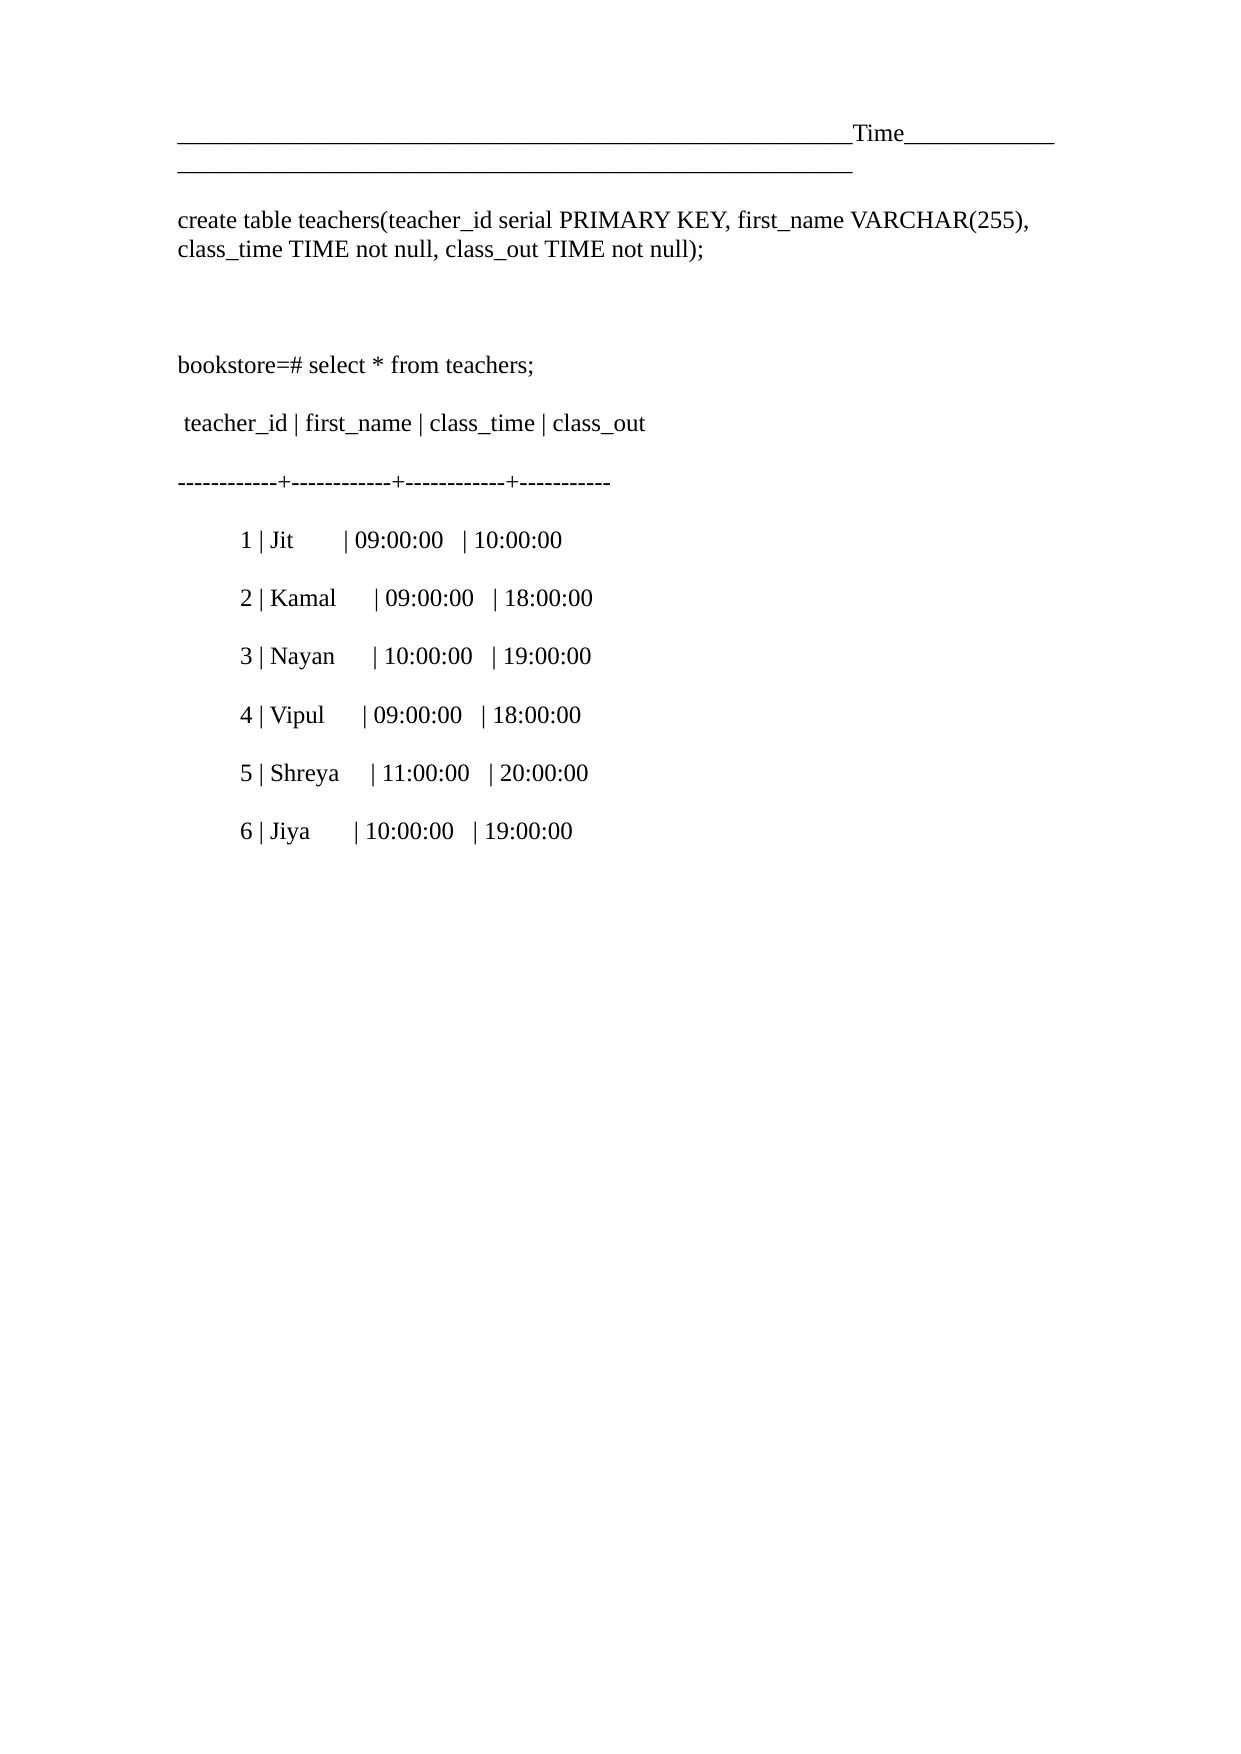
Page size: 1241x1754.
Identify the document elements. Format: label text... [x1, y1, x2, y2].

text 1 | Jit | 09:00:00 | 10:00:00 [177, 525, 1063, 554]
text 2 | Kamal | 09:00:00 | 18:00:00 [177, 583, 1063, 612]
text ------------+------------+------------+----------- [177, 467, 1063, 496]
text create table teachers(teacher_id serial PRIMARY KEY, first_name VARCHAR(255), class_time TIME not null, class_out TIME not null); [177, 205, 1063, 263]
text 4 | Vipul | 09:00:00 | 18:00:00 [177, 700, 1063, 728]
text 5 | Shreya | 11:00:00 | 20:00:00 [177, 758, 1063, 787]
text teacher_id | first_name | class_time | class_out [177, 408, 1063, 437]
text bookstore=# select * from teachers; [177, 350, 1063, 379]
text ______________________________________________________Time__________________________________________________________________ [177, 118, 1063, 176]
text 3 | Nayan | 10:00:00 | 19:00:00 [177, 641, 1063, 670]
text 6 | Jiya | 10:00:00 | 19:00:00 [177, 816, 1063, 845]
